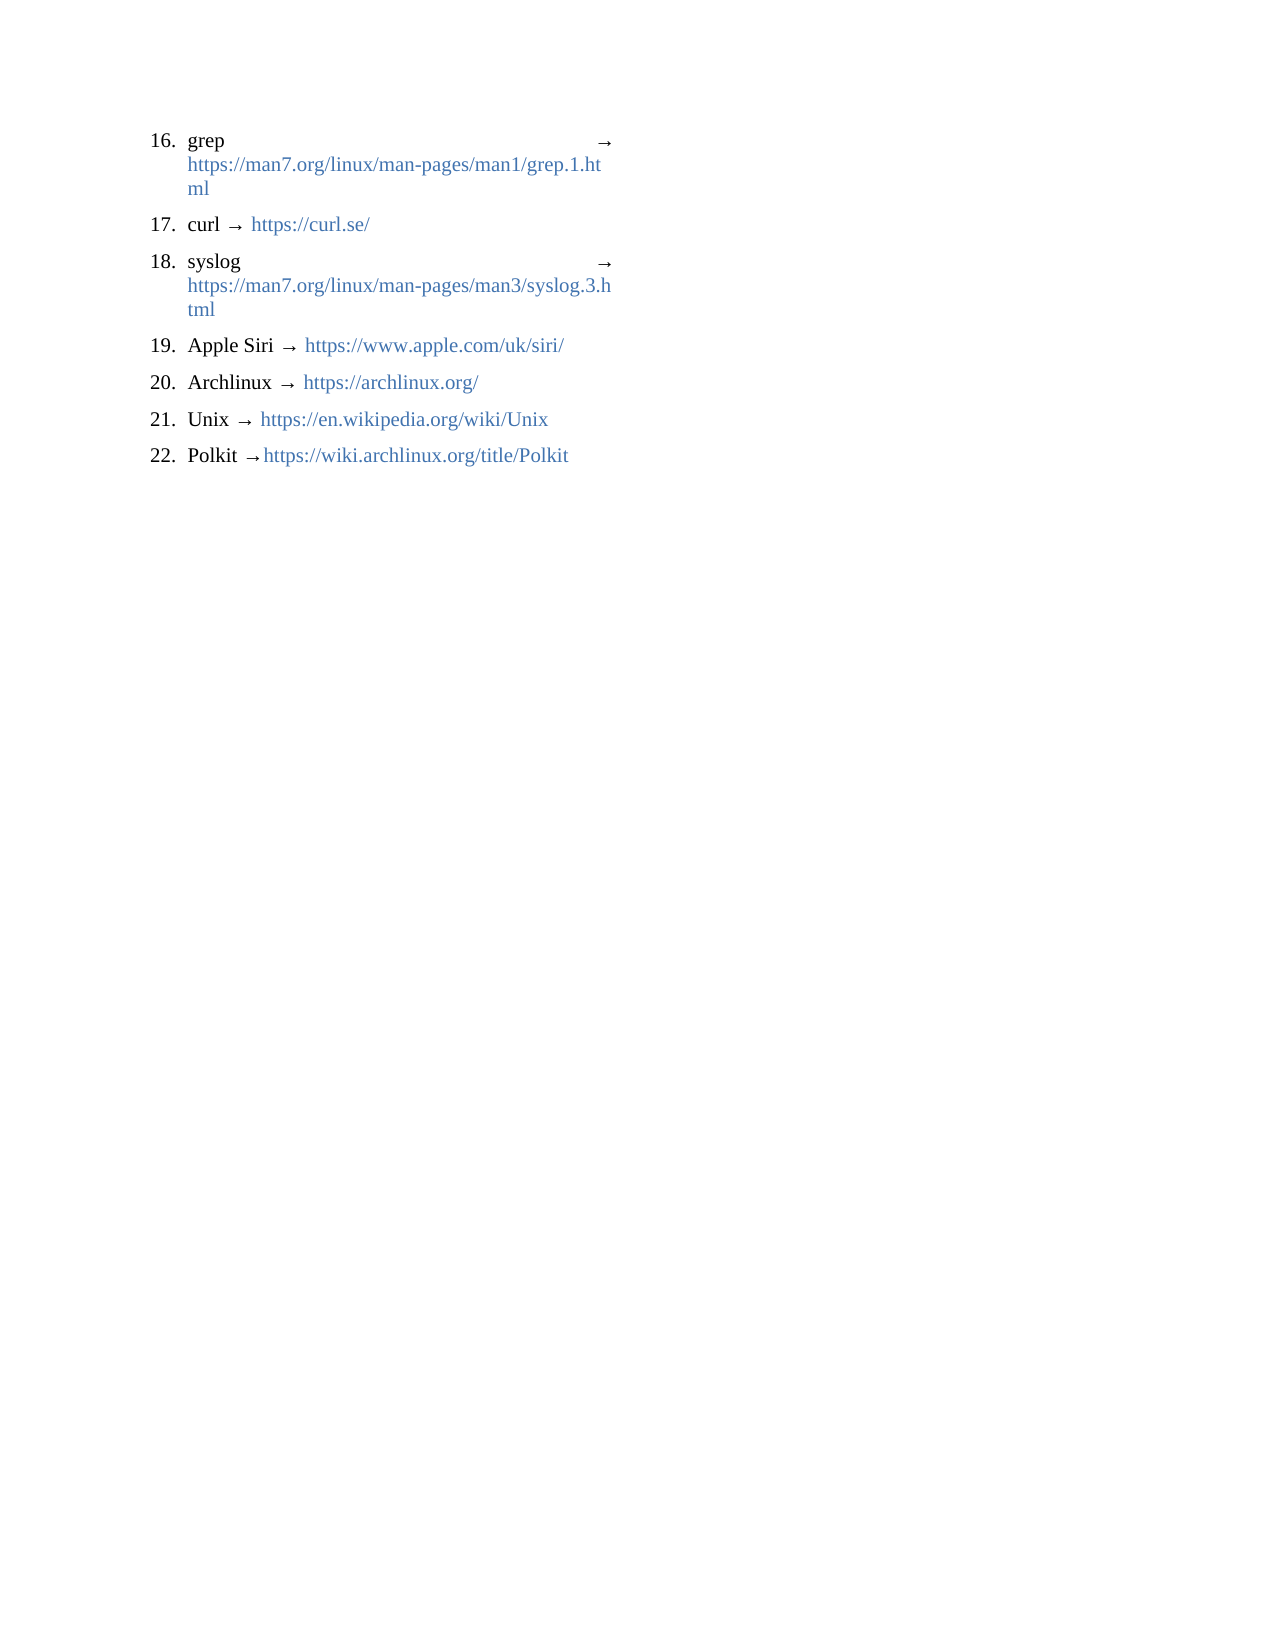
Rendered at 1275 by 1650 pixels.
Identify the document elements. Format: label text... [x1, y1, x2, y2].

list Polkit →https://wiki.archlinux.org/title/Polkit [150, 443, 615, 467]
list syslog → https://man7.org/linux/man-pages/man3/syslog.3.html [150, 249, 615, 321]
list grep → https://man7.org/linux/man-pages/man1/grep.1.html [150, 127, 615, 200]
list curl → https://curl.se/ [150, 212, 615, 236]
list Apple Siri → https://www.apple.com/uk/siri/ [150, 333, 615, 357]
list Unix → https://en.wikipedia.org/wiki/Unix [150, 407, 615, 431]
list Archlinux → https://archlinux.org/ [150, 370, 615, 394]
